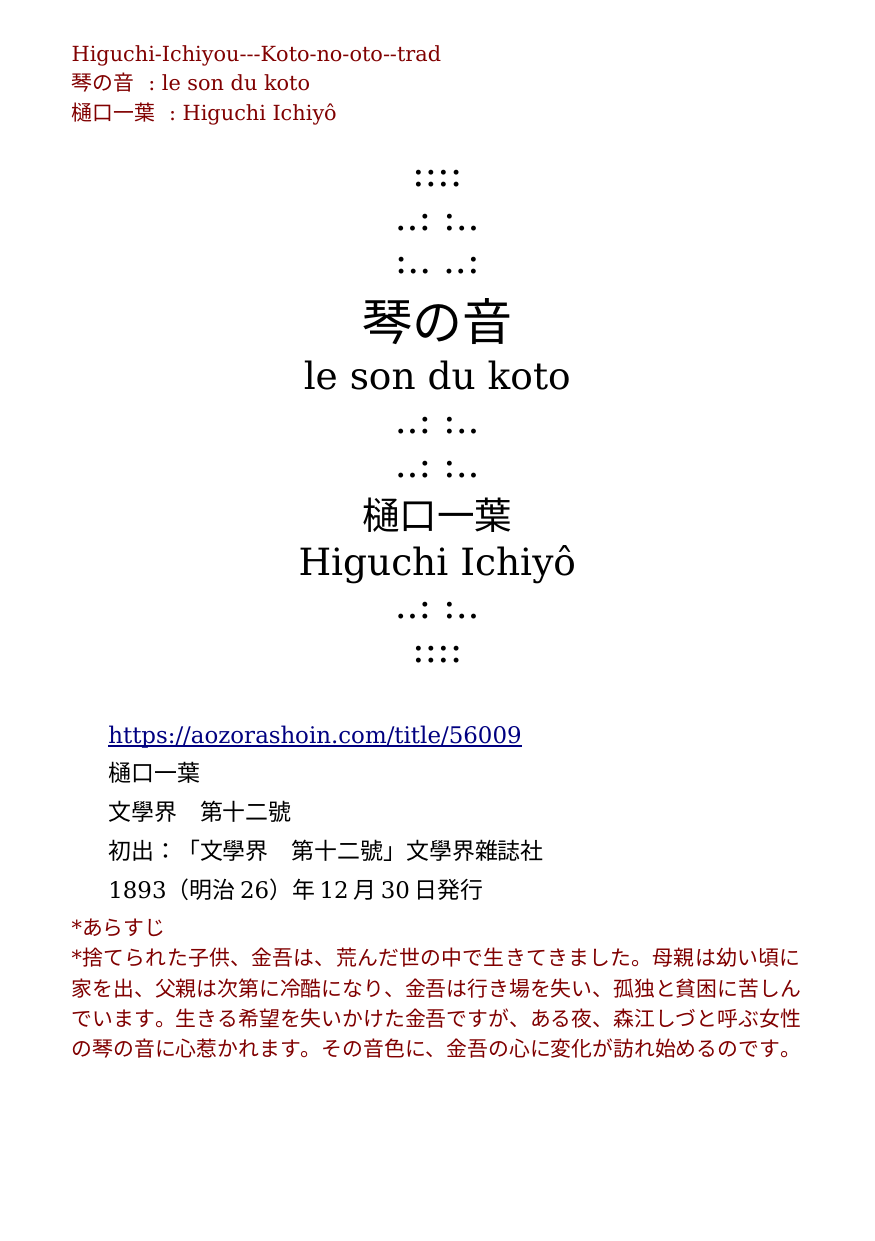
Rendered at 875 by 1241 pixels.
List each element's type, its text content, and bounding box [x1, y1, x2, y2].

subtitle :::: ..: :.. :.. ..: 琴の音 le son du koto ..: :.. ..: :.. 樋口一葉 Higuchi Ichiyô ..: :.. :::: [36, 152, 838, 671]
text Higuchi-Ichiyou---Koto-no-oto--trad [71, 42, 803, 66]
text *捨てられた子供、金吾は、荒んだ世の中で生きてきました。母親は幼い頃に家を出、父親は次第に冷酷になり、金吾は行き場を失い、孤独と貧困に苦しんでいます。生きる希望を失いかけた金吾ですが、ある夜、森江しづと呼ぶ女性の琴の音に心惹かれます。その音色に、金吾の心に変化が訪れ始めるのです。 [71, 942, 803, 1062]
text *あらすじ [71, 911, 803, 942]
text 樋口一葉 : Higuchi Ichiyô [71, 96, 803, 127]
text https://aozorashoin.com/title/56009 [72, 722, 802, 749]
text 初出：「文學界 第十二號」文學界雜誌社 [72, 833, 802, 866]
text 琴の音 : le son du koto [71, 66, 803, 96]
text 1893（明治26）年12月30日発行 [72, 872, 802, 906]
text 文學界 第十二號 [72, 794, 802, 827]
text 樋口一葉 [72, 755, 802, 788]
